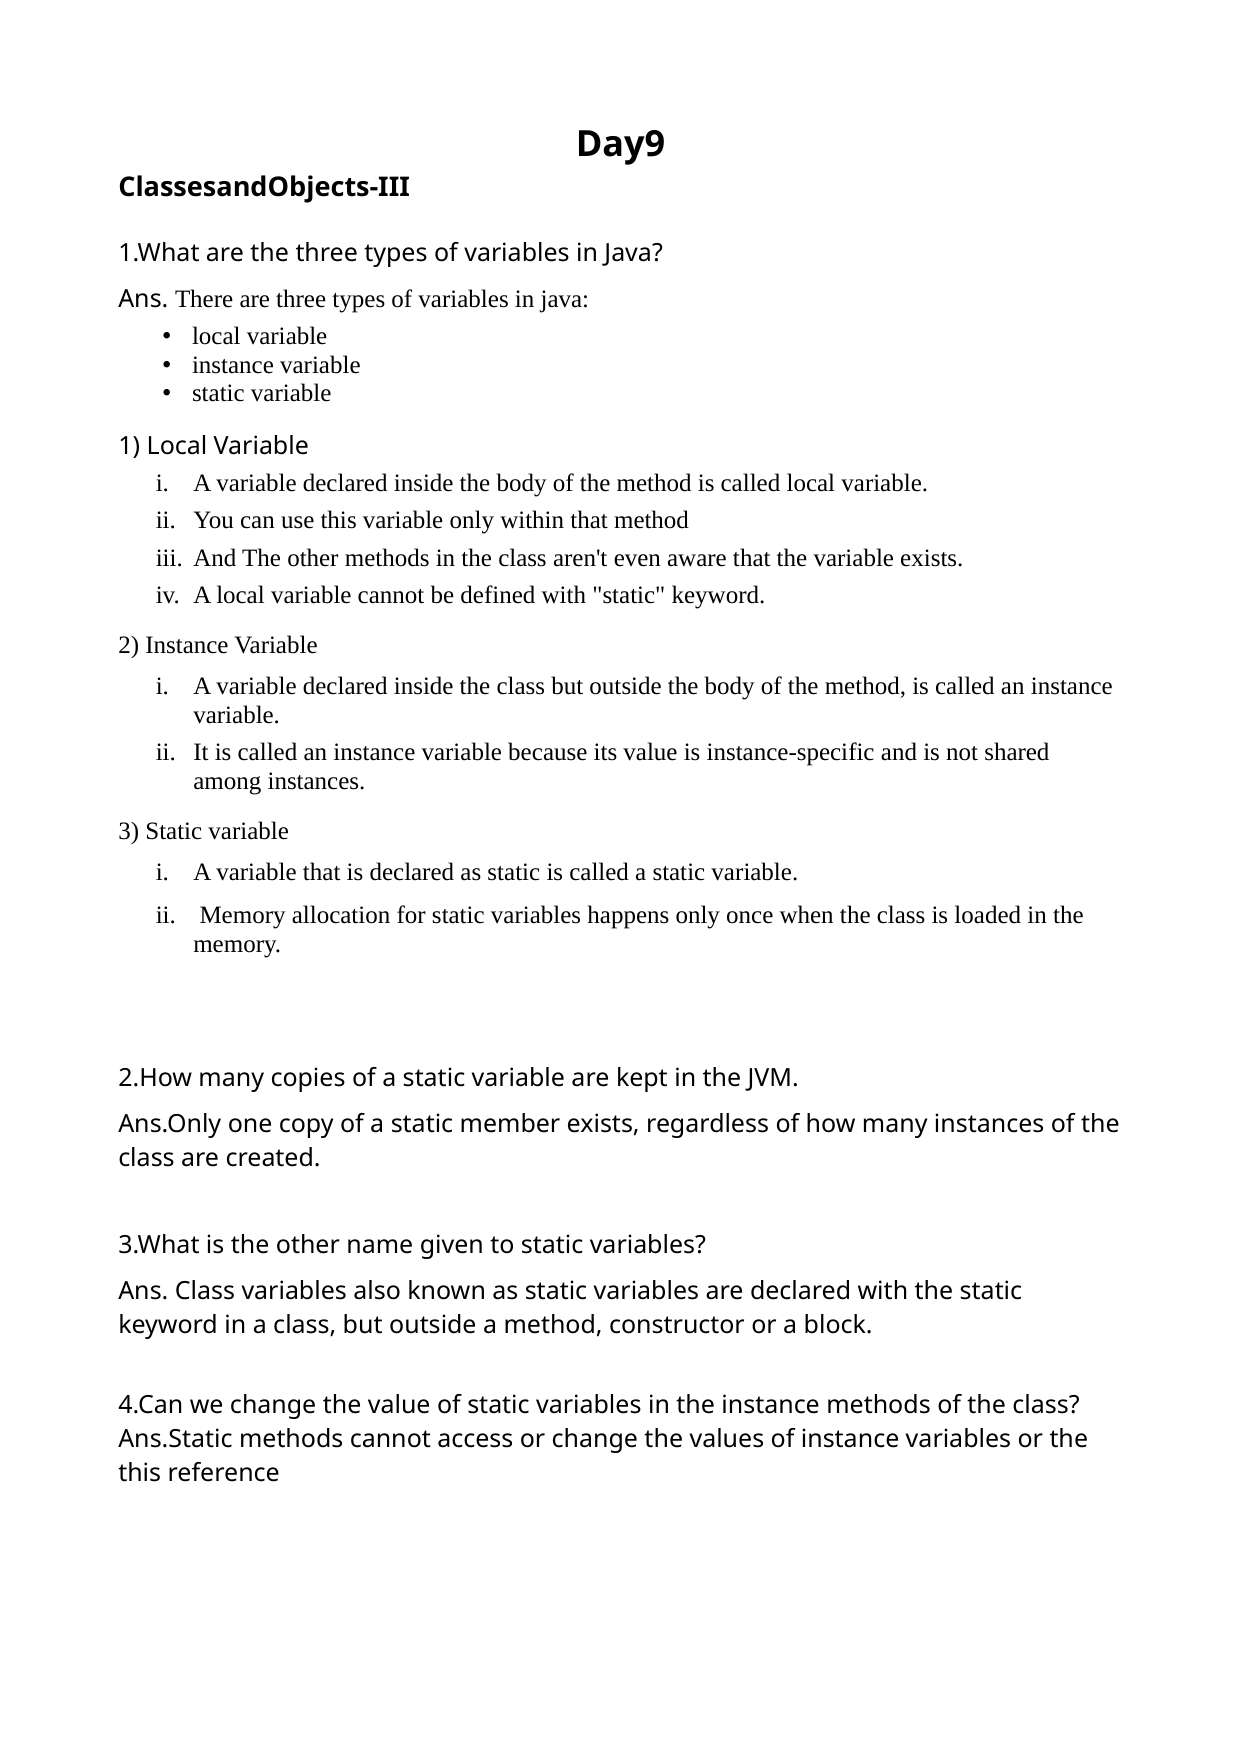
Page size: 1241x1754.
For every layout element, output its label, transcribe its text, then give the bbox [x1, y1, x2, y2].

text Day9 [118, 118, 1122, 167]
text 1.What are the three types of variables in Java? [118, 235, 1122, 269]
text ClassesandObjects-III [118, 167, 1122, 204]
list local variable [162, 321, 1122, 350]
subtitle 1) Local Variable [118, 428, 1122, 462]
subtitle 2) Instance Variable [118, 630, 1122, 659]
list A variable that is declared as static is called a static variable. [156, 857, 1122, 886]
text Ans.Only one copy of a static member exists, regardless of how many instances of the class are created. [118, 1106, 1122, 1174]
text Ans. Class variables also known as static variables are declared with the static keyword in a class, but outside a method, constructor or a block. [118, 1272, 1122, 1340]
text 3.What is the other name given to static variables? [118, 1226, 1122, 1260]
text Ans. There are three types of variables in java: [118, 281, 1122, 315]
text 4.Can we change the value of static variables in the instance methods of the class? [118, 1387, 1122, 1421]
list instance variable [162, 350, 1122, 378]
list You can use this variable only within that method [156, 505, 1122, 534]
list A variable declared inside the body of the method is called local variable. [156, 468, 1122, 497]
list Memory allocation for static variables happens only once when the class is loaded in the memory. [156, 901, 1122, 958]
list And The other methods in the class aren't even aware that the variable exists. [156, 543, 1122, 571]
subtitle 3) Static variable [118, 816, 1122, 845]
text Ans.Static methods cannot access or change the values of instance variables or the this reference [118, 1421, 1122, 1489]
list It is called an instance variable because its value is instance-specific and is not shared among instances. [156, 737, 1122, 795]
text 2.How many copies of a static variable are kept in the JVM. [118, 1060, 1122, 1094]
list static variable [162, 378, 1122, 407]
list A local variable cannot be defined with "static" keyword. [156, 580, 1122, 609]
list A variable declared inside the class but outside the body of the method, is called an instance variable. [156, 671, 1122, 729]
